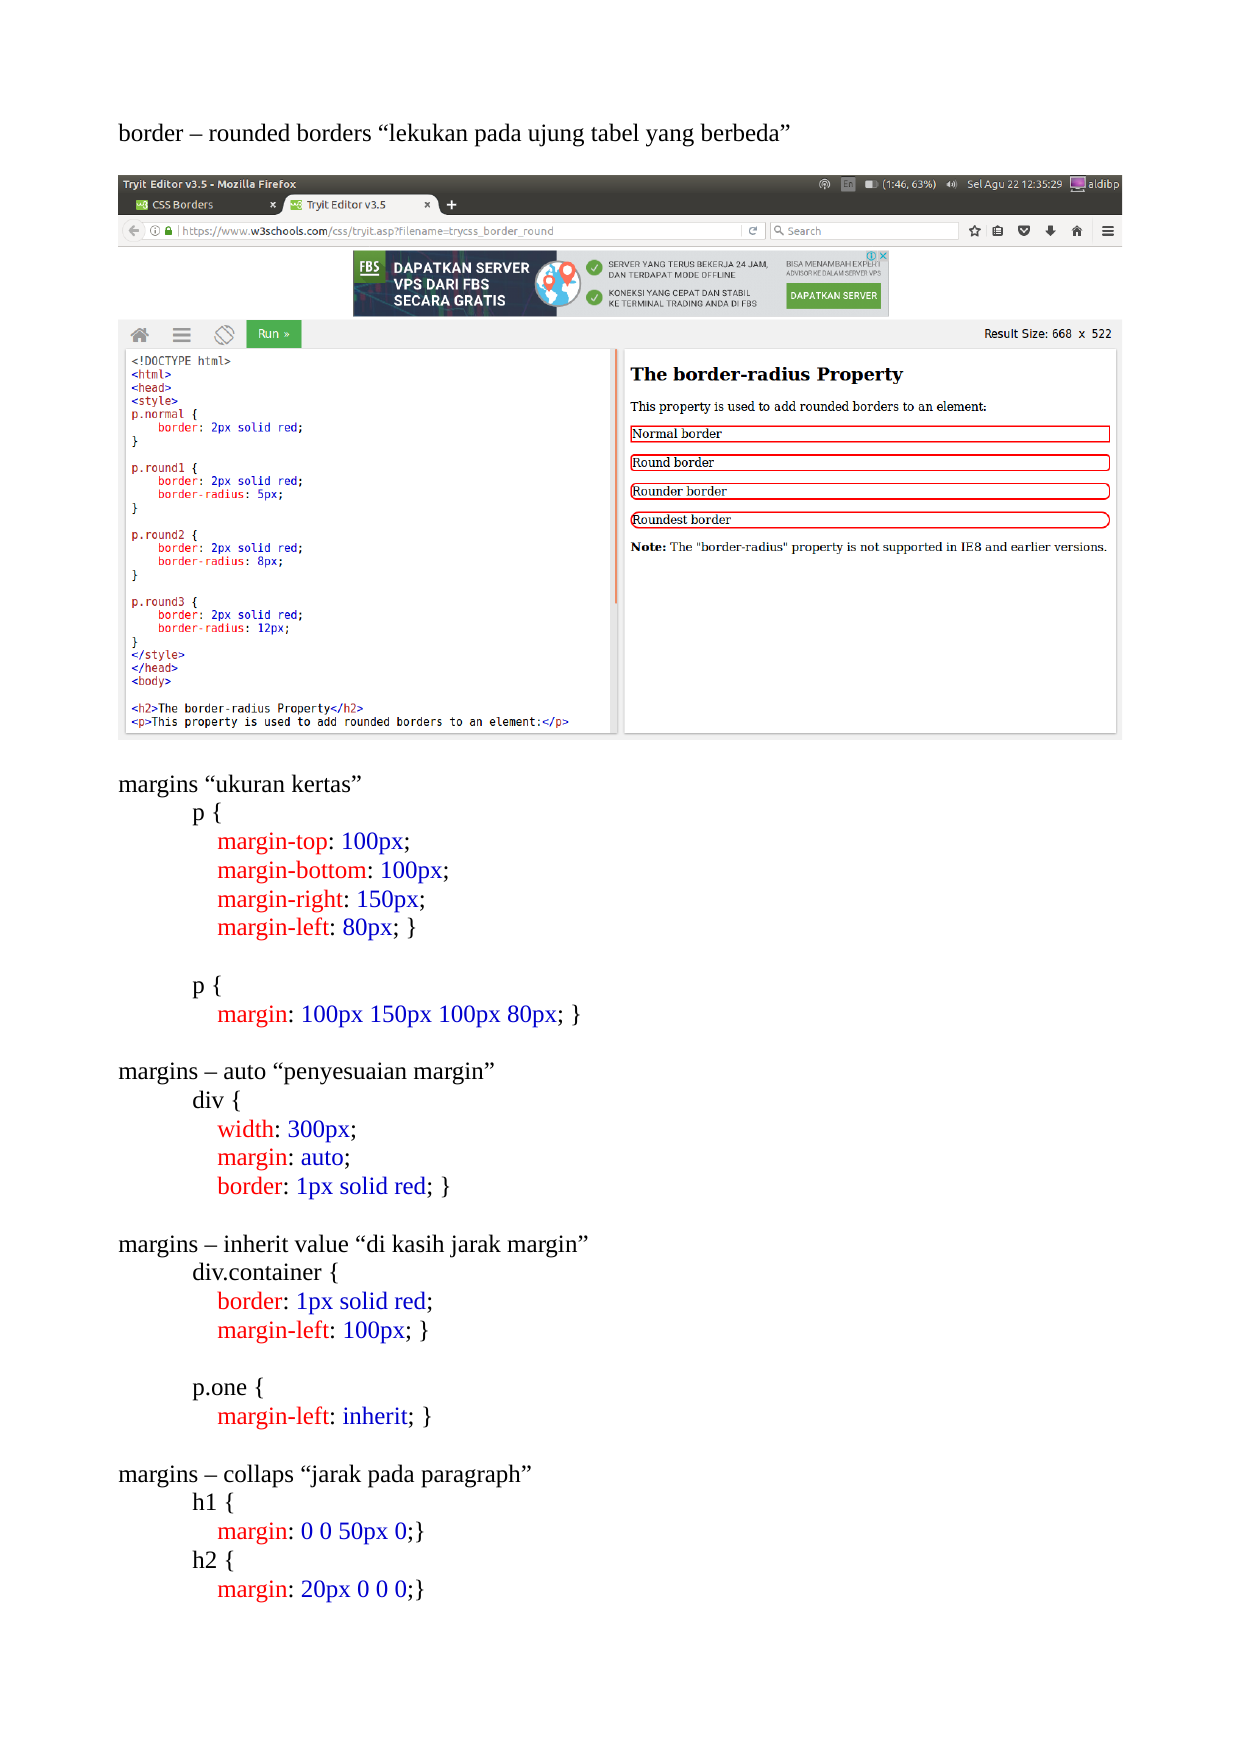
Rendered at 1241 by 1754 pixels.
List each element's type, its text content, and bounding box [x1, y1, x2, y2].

text div.container { border: 1px solid red; margin-left: 100px; } p.one { margin-left: inherit; } [118, 1257, 1122, 1430]
text h1 { margin: 0 0 50px 0;} h2 { margin: 20px 0 0 0;} [118, 1487, 1122, 1602]
text margins “ukuran kertas” [118, 740, 1122, 797]
text p { margin: 100px 150px 100px 80px; } [118, 970, 1122, 1027]
picture [118, 175, 1123, 740]
text border – rounded borders “lekukan pada ujung tabel yang berbeda” [118, 118, 1122, 147]
text margins – collaps “jarak pada paragraph” [118, 1459, 1122, 1487]
text p { margin-top: 100px; margin-bottom: 100px; margin-right: 150px; margin-left: 80px; } [118, 797, 1122, 941]
text margins – auto “penyesuaian margin” [118, 1056, 1122, 1085]
text margins – inherit value “di kasih jarak margin” [118, 1229, 1122, 1257]
text div { width: 300px; margin: auto; border: 1px solid red; } [118, 1085, 1122, 1200]
